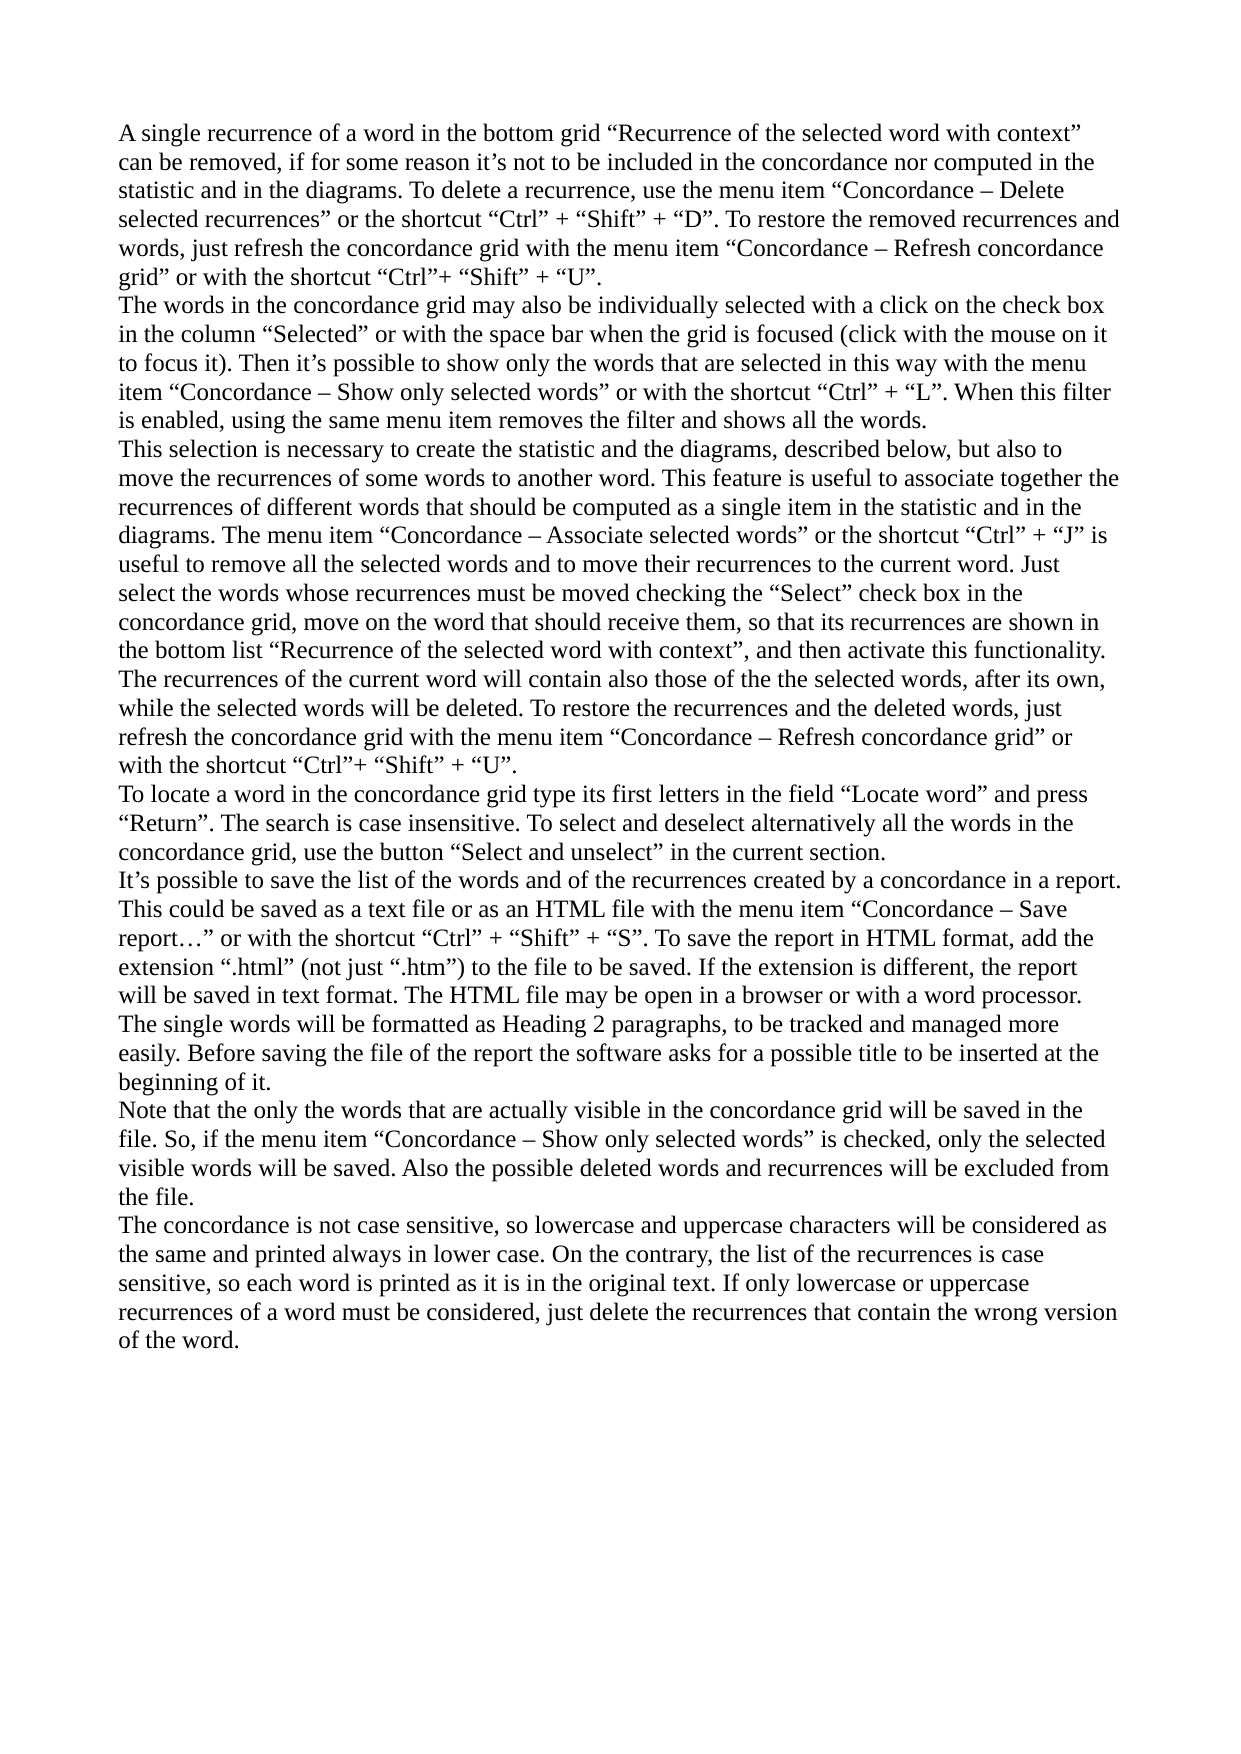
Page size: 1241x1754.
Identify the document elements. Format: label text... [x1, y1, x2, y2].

text The words in the concordance grid may also be individually selected with a click on the check box in the column “Selected” or with the space bar when the grid is focused (click with the mouse on it to focus it). Then it’s possible to show only the words that are selected in this way with the menu item “Concordance – Show only selected words” or with the shortcut “Ctrl” + “L”. When this filter is enabled, using the same menu item removes the filter and shows all the words. [118, 291, 1122, 434]
text It’s possible to save the list of the words and of the recurrences created by a concordance in a report. This could be saved as a text file or as an HTML file with the menu item “Concordance – Save report…” or with the shortcut “Ctrl” + “Shift” + “S”. To save the report in HTML format, add the extension “.html” (not just “.htm”) to the file to be saved. If the extension is different, the report will be saved in text format. The HTML file may be open in a browser or with a word processor. The single words will be formatted as Heading 2 paragraphs, to be tracked and managed more easily. Before saving the file of the report the software asks for a possible title to be inserted at the beginning of it. [118, 866, 1122, 1096]
text The concordance is not case sensitive, so lowercase and uppercase characters will be considered as the same and printed always in lower case. On the contrary, the list of the recurrences is case sensitive, so each word is printed as it is in the original text. If only lowercase or uppercase recurrences of a word must be considered, just delete the recurrences that contain the wrong version of the word. [118, 1211, 1122, 1354]
text This selection is necessary to create the statistic and the diagrams, described below, but also to move the recurrences of some words to another word. This feature is useful to associate together the recurrences of different words that should be computed as a single item in the statistic and in the diagrams. The menu item “Concordance – Associate selected words” or the shortcut “Ctrl” + “J” is useful to remove all the selected words and to move their recurrences to the current word. Just select the words whose recurrences must be moved checking the “Select” check box in the concordance grid, move on the word that should receive them, so that its recurrences are shown in the bottom list “Recurrence of the selected word with context”, and then activate this functionality. The recurrences of the current word will contain also those of the the selected words, after its own, while the selected words will be deleted. To restore the recurrences and the deleted words, just refresh the concordance grid with the menu item “Concordance – Refresh concordance grid” or with the shortcut “Ctrl”+ “Shift” + “U”. [118, 434, 1122, 779]
text To locate a word in the concordance grid type its first letters in the field “Locate word” and press “Return”. The search is case insensitive. To select and deselect alternatively all the words in the concordance grid, use the button “Select and unselect” in the current section. [118, 779, 1122, 866]
text A single recurrence of a word in the bottom grid “Recurrence of the selected word with context” can be removed, if for some reason it’s not to be included in the concordance nor computed in the statistic and in the diagrams. To delete a recurrence, use the menu item “Concordance – Delete selected recurrences” or the shortcut “Ctrl” + “Shift” + “D”. To restore the removed recurrences and words, just refresh the concordance grid with the menu item “Concordance – Refresh concordance grid” or with the shortcut “Ctrl”+ “Shift” + “U”. [118, 118, 1122, 291]
text Note that the only the words that are actually visible in the concordance grid will be saved in the file. So, if the menu item “Concordance – Show only selected words” is checked, only the selected visible words will be saved. Also the possible deleted words and recurrences will be excluded from the file. [118, 1096, 1122, 1211]
